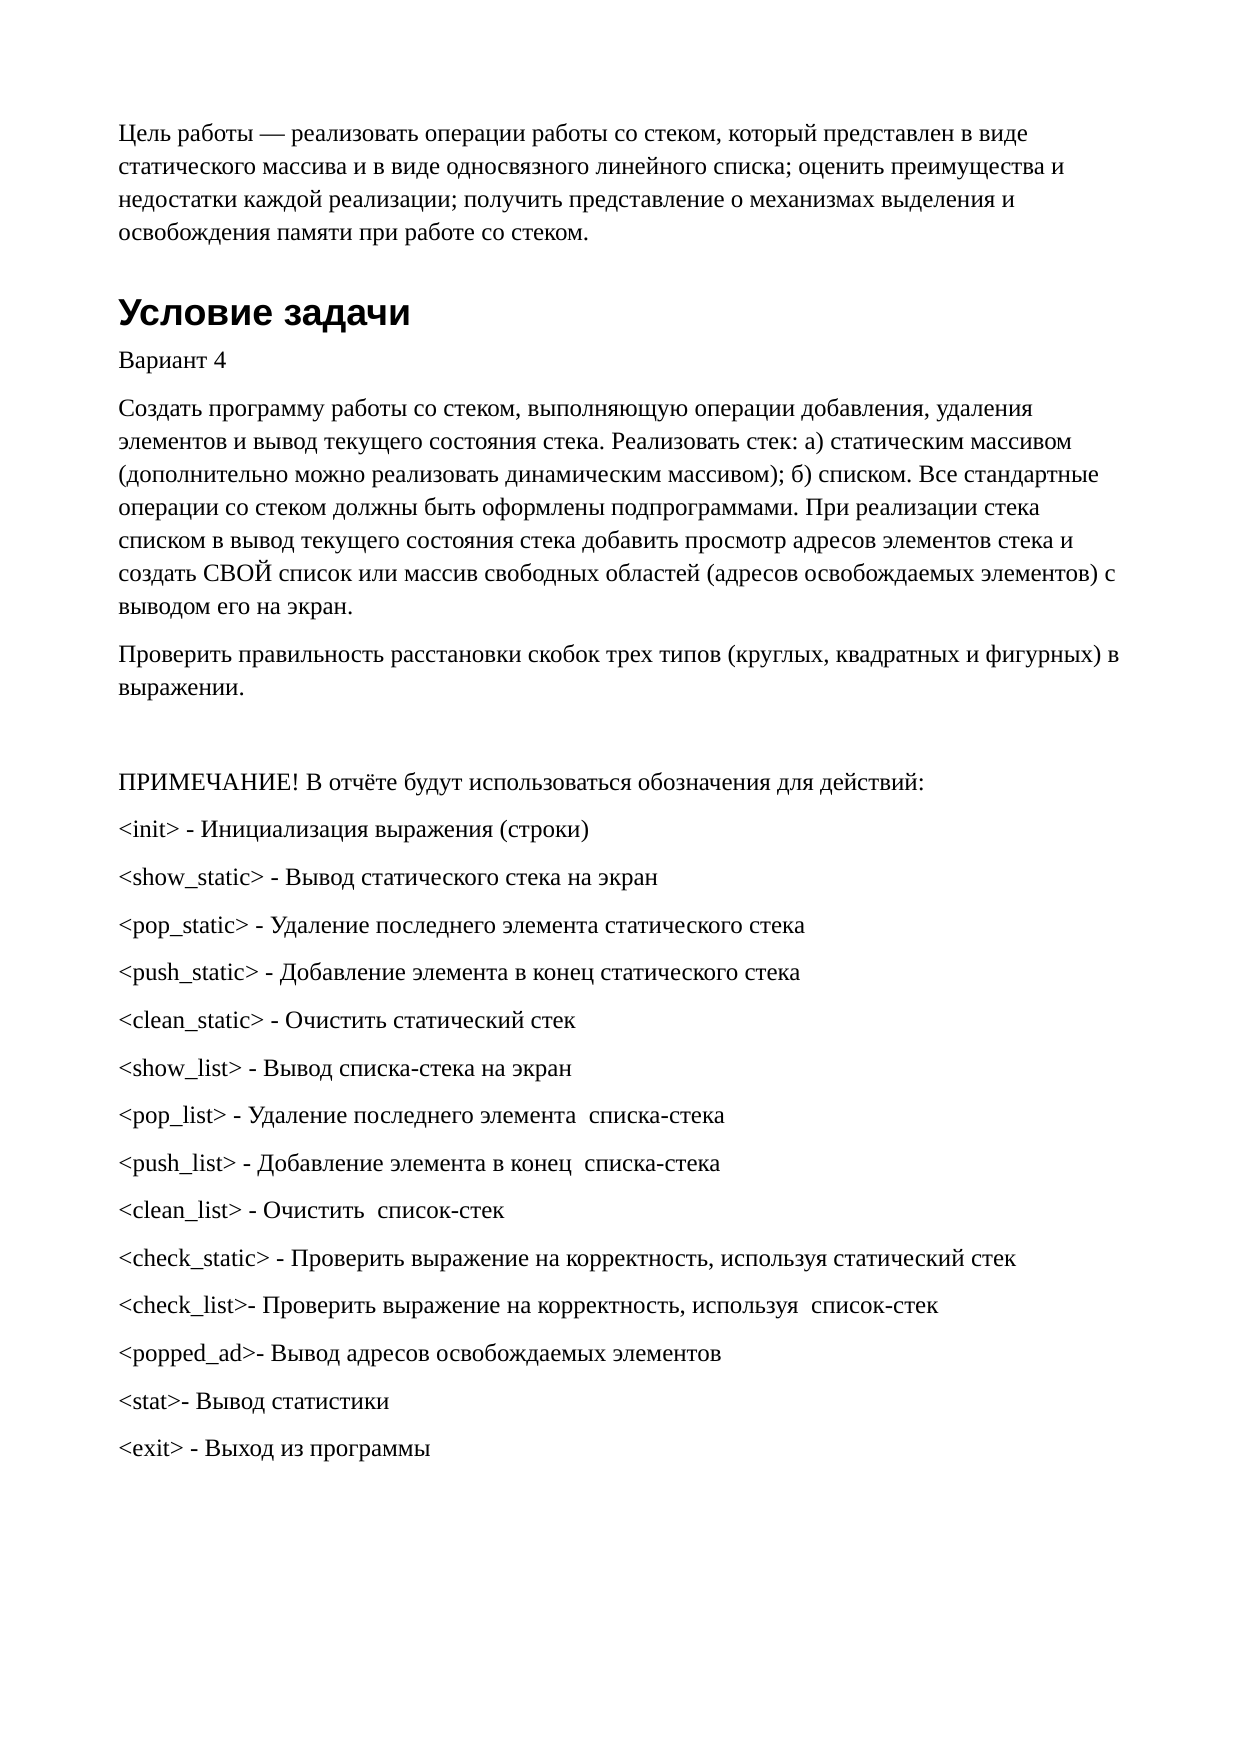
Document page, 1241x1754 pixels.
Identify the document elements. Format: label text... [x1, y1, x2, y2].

text <clean_static> - Очистить статический стек [118, 1005, 1122, 1034]
text <popped_ad>- Вывод адресов освобождаемых элементов [118, 1338, 1122, 1367]
text <push_static> - Добавление элемента в конец статического стека [118, 957, 1122, 986]
text <clean_list> - Очистить список-стек [118, 1195, 1122, 1224]
text Проверить правильность расстановки скобок трех типов (круглых, квадратных и фигурных) в выражении. [118, 639, 1122, 701]
text <stat>- Вывод статистики [118, 1386, 1122, 1414]
text Вариант 4 [118, 345, 1122, 374]
text <exit> - Выход из программы [118, 1433, 1122, 1462]
text <check_static> - Проверить выражение на корректность, используя статический стек [118, 1243, 1122, 1272]
text <show_static> - Вывод статического стека на экран [118, 862, 1122, 891]
text <push_list> - Добавление элемента в конец списка-стека [118, 1148, 1122, 1177]
text ПРИМЕЧАНИЕ! В отчёте будут использоваться обозначения для действий: [118, 767, 1122, 796]
text <pop_list> - Удаление последнего элемента списка-стека [118, 1100, 1122, 1129]
text Цель работы — реализовать операции работы со стеком, который представлен в виде статического массива и в виде односвязного линейного списка; оценить преимущества и недостатки каждой реализации; получить представление о механизмах выделения и освобождения памяти при работе со стеком. [118, 118, 1122, 246]
subtitle Условие задачи [118, 290, 1122, 333]
text Создать программу работы со стеком, выполняющую операции добавления, удаления элементов и вывод текущего состояния стека. Реализовать стек: а) статическим массивом (дополнительно можно реализовать динамическим массивом); б) списком. Все стандартные операции со стеком должны быть оформлены подпрограммами. При реализации стека списком в вывод текущего состояния стека добавить просмотр адресов элементов стека и создать СВОЙ список или массив свободных областей (адресов освобождаемых элементов) с выводом его на экран. [118, 393, 1122, 620]
text <init> - Инициализация выражения (строки) [118, 814, 1122, 843]
text <show_list> - Вывод списка-стека на экран [118, 1053, 1122, 1081]
text <check_list>- Проверить выражение на корректность, используя список-стек [118, 1291, 1122, 1319]
text <pop_static> - Удаление последнего элемента статического стека [118, 910, 1122, 938]
